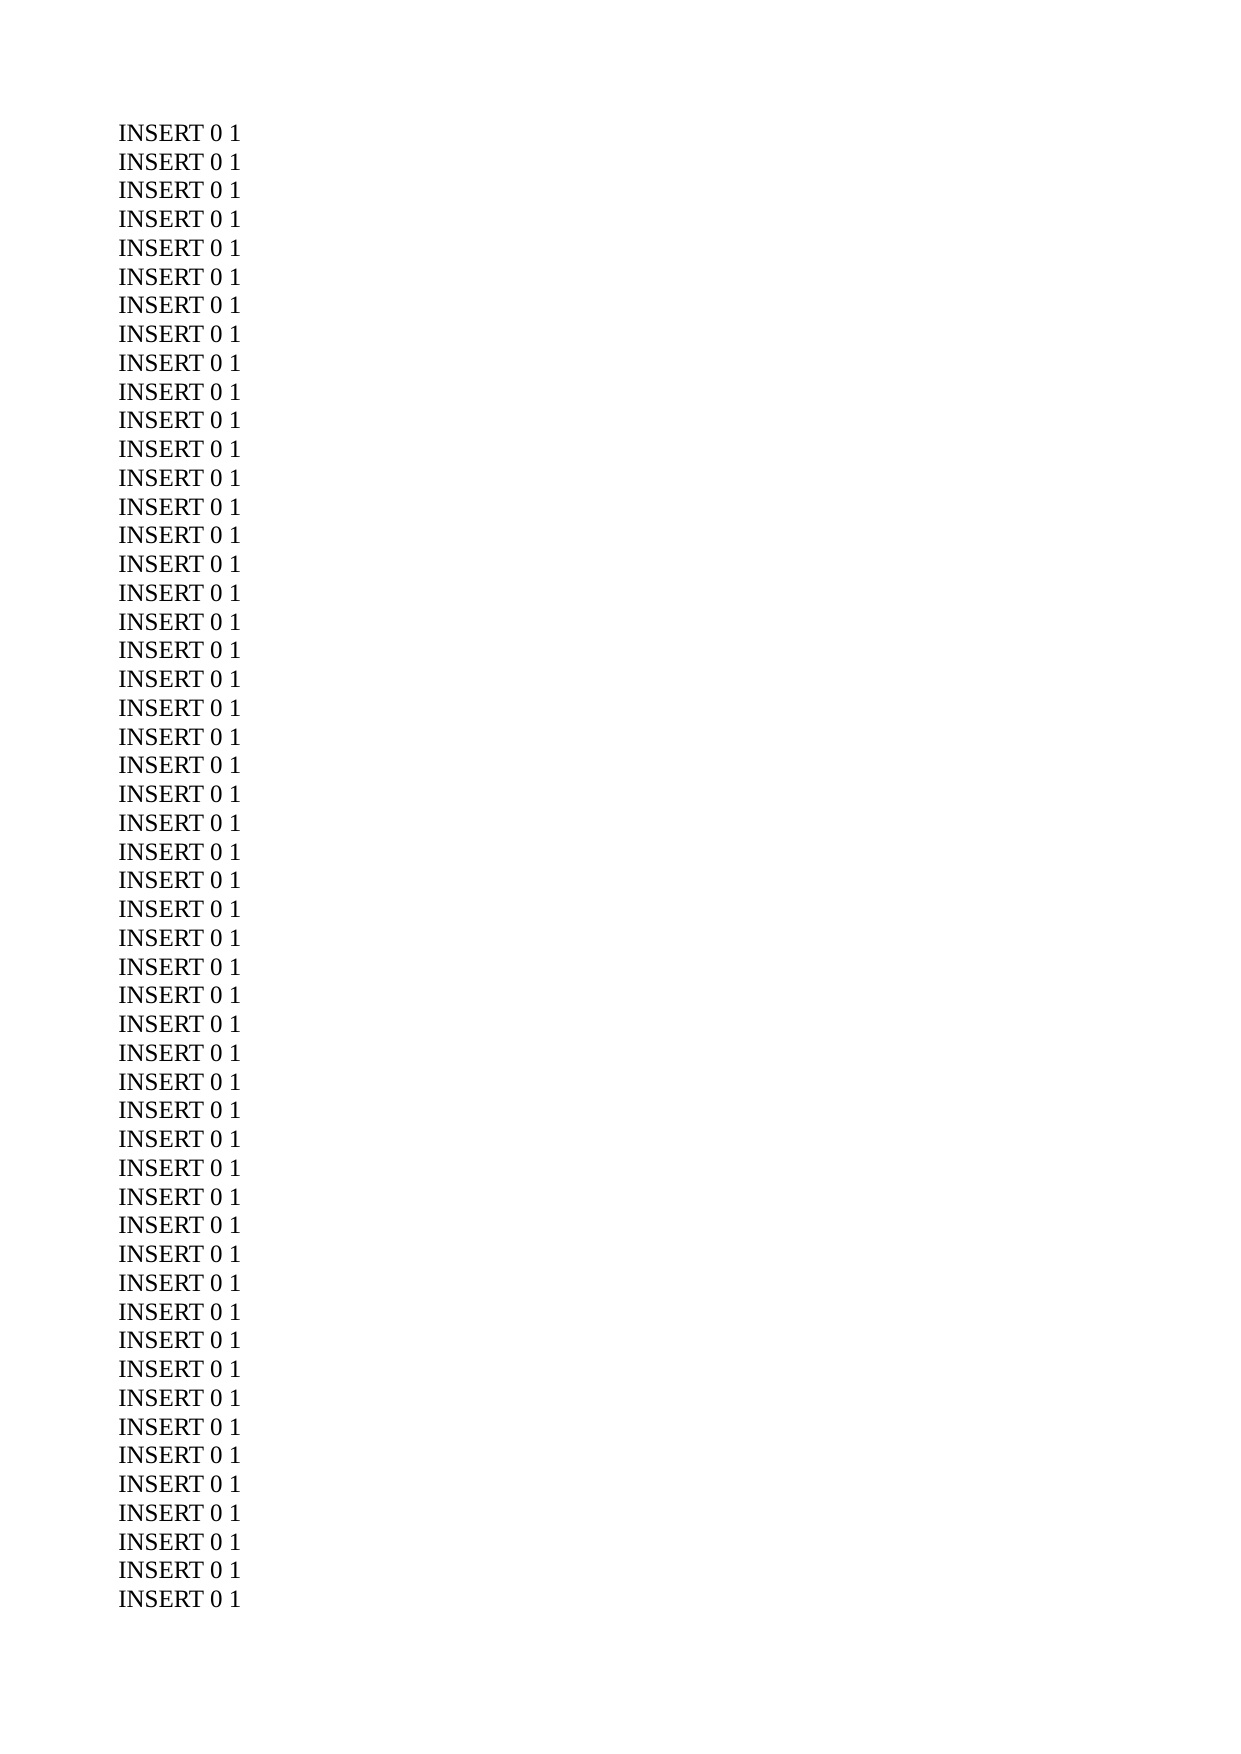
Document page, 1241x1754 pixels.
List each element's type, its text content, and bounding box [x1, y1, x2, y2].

text INSERT 0 1 [118, 1096, 1122, 1124]
text INSERT 0 1 [118, 923, 1122, 952]
text INSERT 0 1 [118, 176, 1122, 204]
text INSERT 0 1 [118, 1182, 1122, 1211]
text INSERT 0 1 [118, 492, 1122, 521]
text INSERT 0 1 [118, 1527, 1122, 1556]
text INSERT 0 1 [118, 664, 1122, 693]
text INSERT 0 1 [118, 636, 1122, 664]
text INSERT 0 1 [118, 1556, 1122, 1584]
text INSERT 0 1 [118, 1498, 1122, 1527]
text INSERT 0 1 [118, 1153, 1122, 1182]
text INSERT 0 1 [118, 981, 1122, 1009]
text INSERT 0 1 [118, 779, 1122, 808]
text INSERT 0 1 [118, 722, 1122, 751]
text INSERT 0 1 [118, 1297, 1122, 1326]
text INSERT 0 1 [118, 1009, 1122, 1038]
text INSERT 0 1 [118, 1326, 1122, 1354]
text INSERT 0 1 [118, 751, 1122, 779]
text INSERT 0 1 [118, 1469, 1122, 1498]
text INSERT 0 1 [118, 204, 1122, 233]
text INSERT 0 1 [118, 1354, 1122, 1383]
text INSERT 0 1 [118, 1124, 1122, 1153]
text INSERT 0 1 [118, 377, 1122, 406]
text INSERT 0 1 [118, 1239, 1122, 1268]
text INSERT 0 1 [118, 1584, 1122, 1613]
text INSERT 0 1 [118, 434, 1122, 463]
text INSERT 0 1 [118, 233, 1122, 262]
text INSERT 0 1 [118, 262, 1122, 291]
text INSERT 0 1 [118, 463, 1122, 492]
text INSERT 0 1 [118, 291, 1122, 319]
text INSERT 0 1 [118, 1067, 1122, 1096]
text INSERT 0 1 [118, 866, 1122, 894]
text INSERT 0 1 [118, 147, 1122, 176]
text INSERT 0 1 [118, 894, 1122, 923]
text INSERT 0 1 [118, 952, 1122, 981]
text INSERT 0 1 [118, 319, 1122, 348]
text INSERT 0 1 [118, 693, 1122, 722]
text INSERT 0 1 [118, 521, 1122, 549]
text INSERT 0 1 [118, 607, 1122, 636]
text INSERT 0 1 [118, 118, 1122, 147]
text INSERT 0 1 [118, 1211, 1122, 1239]
text INSERT 0 1 [118, 808, 1122, 837]
text INSERT 0 1 [118, 348, 1122, 377]
text INSERT 0 1 [118, 406, 1122, 434]
text INSERT 0 1 [118, 549, 1122, 578]
text INSERT 0 1 [118, 1268, 1122, 1297]
text INSERT 0 1 [118, 837, 1122, 866]
text INSERT 0 1 [118, 1383, 1122, 1412]
text INSERT 0 1 [118, 1038, 1122, 1067]
text INSERT 0 1 [118, 1441, 1122, 1469]
text INSERT 0 1 [118, 578, 1122, 607]
text INSERT 0 1 [118, 1412, 1122, 1441]
